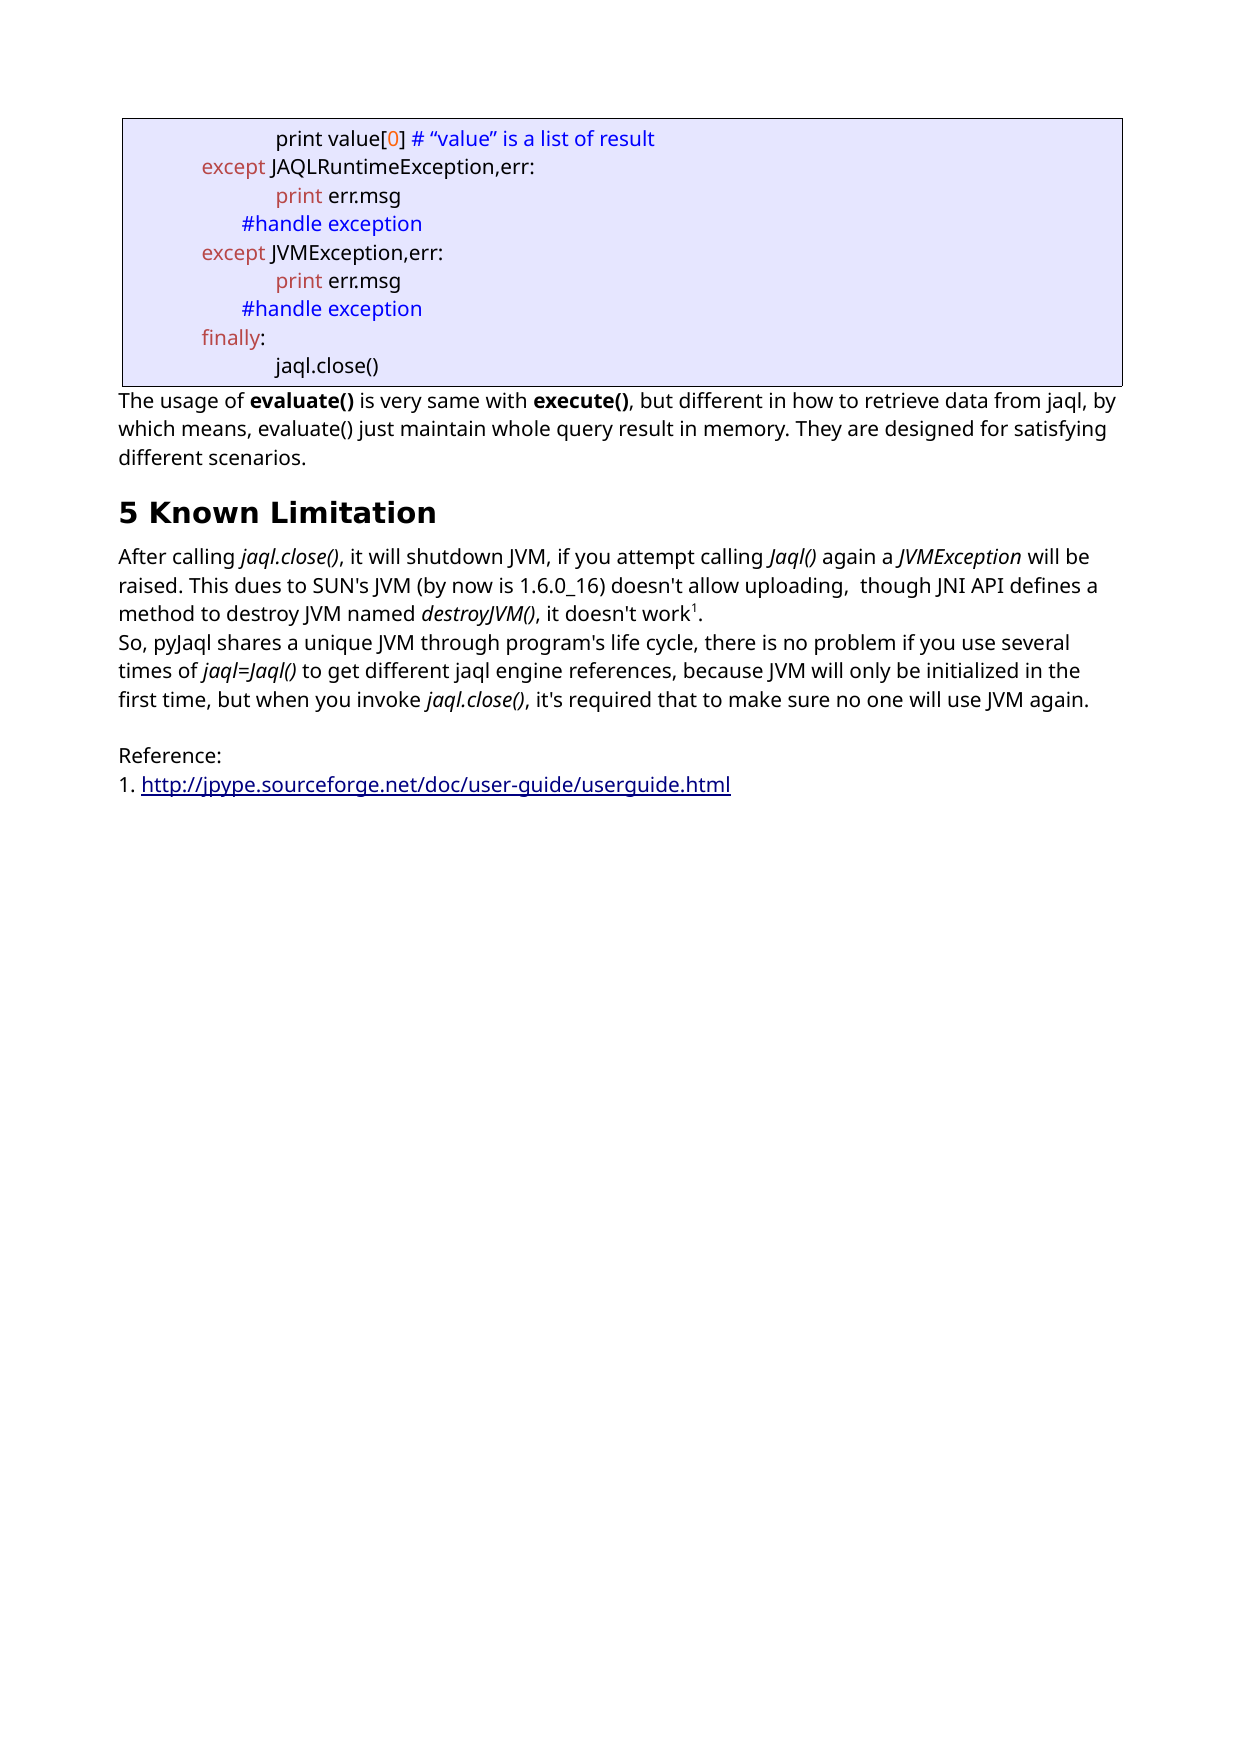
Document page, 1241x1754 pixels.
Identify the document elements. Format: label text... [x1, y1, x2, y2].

text After calling jaql.close(), it will shutdown JVM, if you attempt calling Jaql() again a JVMException will be raised. This dues to SUN's JVM (by now is 1.6.0_16) doesn't allow uploading, though JNI API defines a method to destroy JVM named destroyJVM(), it doesn't work1. [118, 542, 1122, 628]
text Reference: [118, 742, 1122, 770]
text So, pyJaql shares a unique JVM through program's life cycle, there is no problem if you use several times of jaql=Jaql() to get different jaql engine references, because JVM will only be initialized in the first time, but when you invoke jaql.close(), it's required that to make sure no one will use JVM again. [118, 628, 1122, 713]
subtitle 5 Known Limitation [118, 496, 1122, 530]
table_header print value[0] # “value” is a list of result except JAQLRuntimeException,err: print err.msg #handle exception except JVMException,err: print err.msg #handle exception finally: jaql.close() [123, 119, 1122, 386]
text The usage of evaluate() is very same with execute(), but different in how to retrieve data from jaql, by which means, evaluate() just maintain whole query result in memory. They are designed for satisfying different scenarios. [118, 386, 1122, 471]
text 1. http://jpype.sourceforge.net/doc/user-guide/userguide.html [118, 770, 1122, 798]
